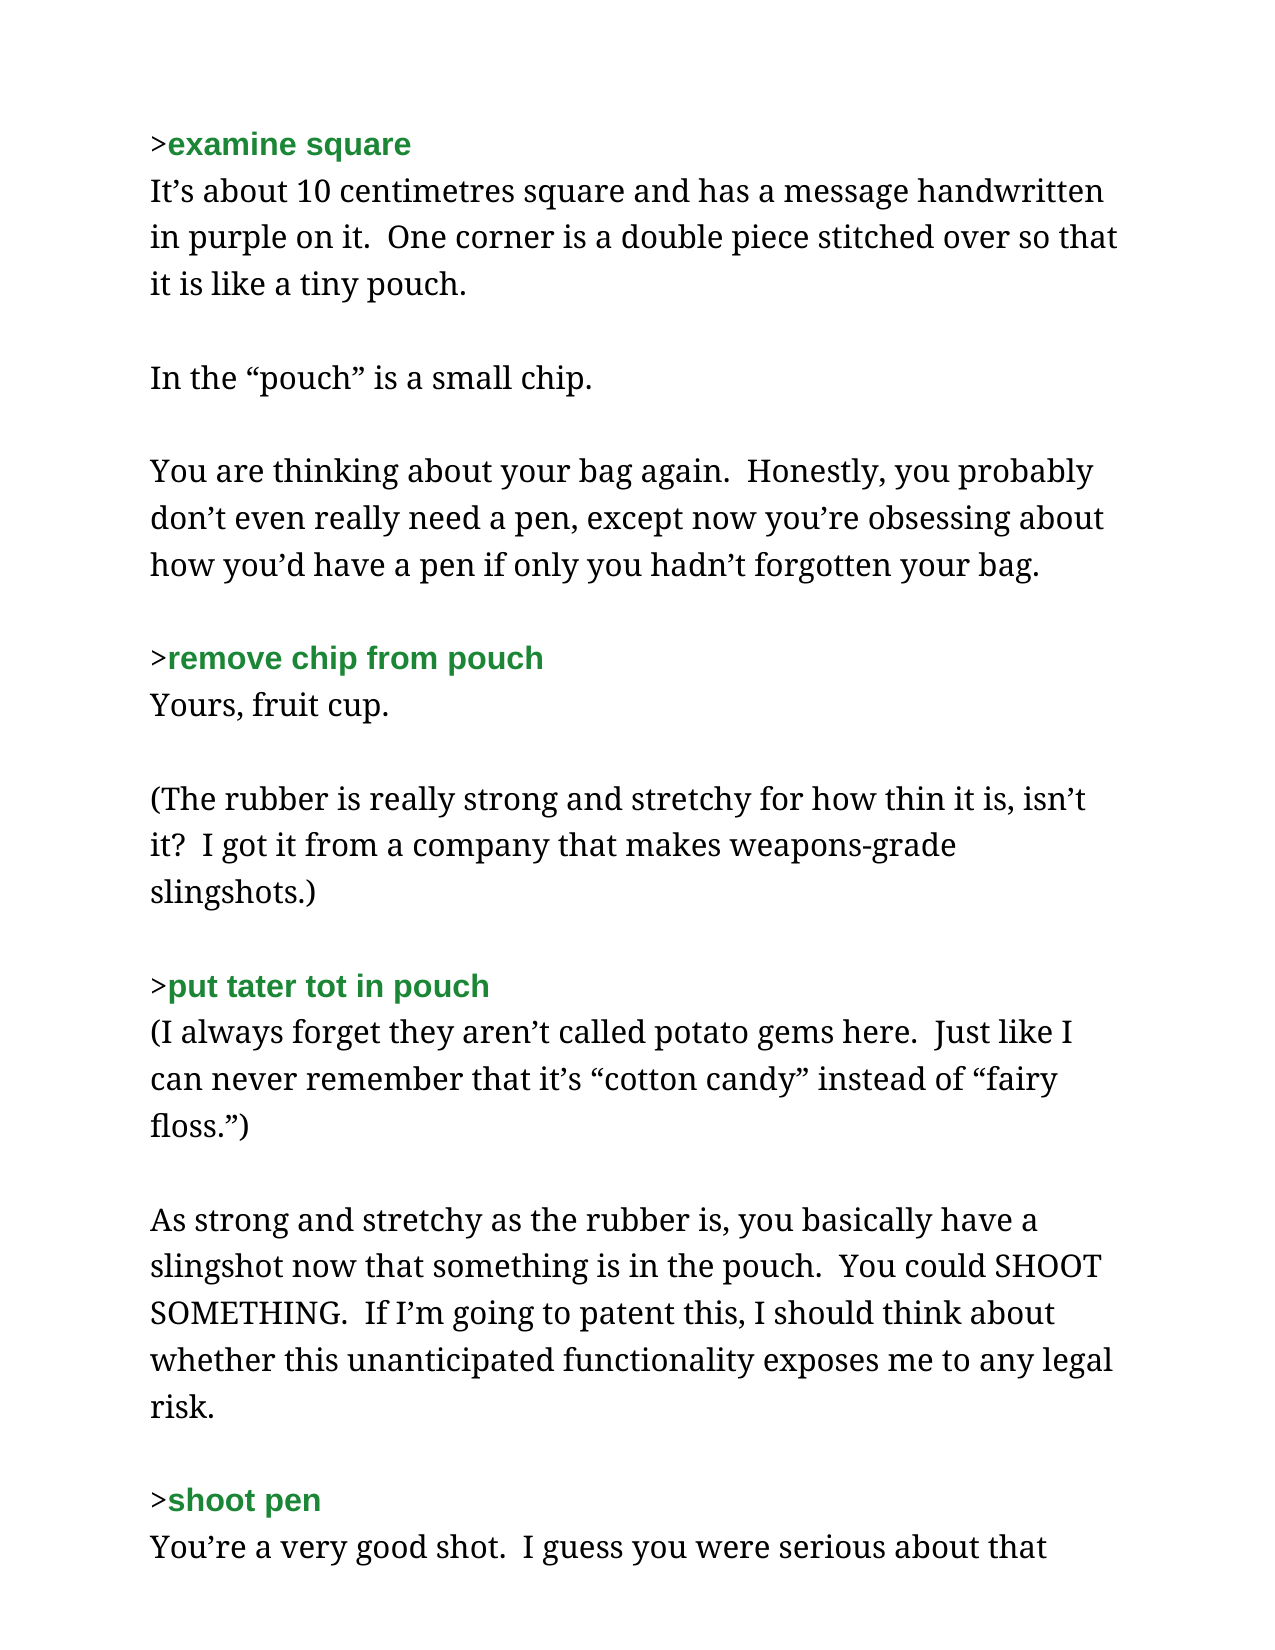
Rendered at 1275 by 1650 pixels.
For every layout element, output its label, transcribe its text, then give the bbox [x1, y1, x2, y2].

text (I always forget they aren’t called potato gems here. Just like I can never remember that it’s “cotton candy” instead of “fairy floss.”) [150, 1010, 1125, 1147]
text You are thinking about your bag again. Honestly, you probably don’t even really need a pen, except now you’re obsessing about how you’d have a pen if only you hadn’t forgotten your bag. [150, 449, 1125, 585]
text You’re a very good shot. I guess you were serious about that [150, 1525, 1125, 1567]
text >remove chip from pouch [150, 636, 1125, 679]
text >examine square [150, 122, 1125, 164]
text Yours, fruit cup. [150, 683, 1125, 726]
text >put tater tot in pouch [150, 964, 1125, 1006]
text (The rubber is really strong and stretchy for how thin it is, isn’t it? I got it from a company that makes weapons-grade slingshots.) [150, 777, 1125, 913]
text As strong and stretchy as the rubber is, you basically have a slingshot now that something is in the pouch. You could SHOOT SOMETHING. If I’m going to patent this, I should think about whether this unanticipated functionality exposes me to any legal risk. [150, 1197, 1125, 1427]
text >shoot pen [150, 1478, 1125, 1521]
text In the “pouch” is a small chip. [150, 356, 1125, 398]
text It’s about 10 centimetres square and has a message handwritten in purple on it. One corner is a double piece stitched over so that it is like a tiny pouch. [150, 168, 1125, 305]
